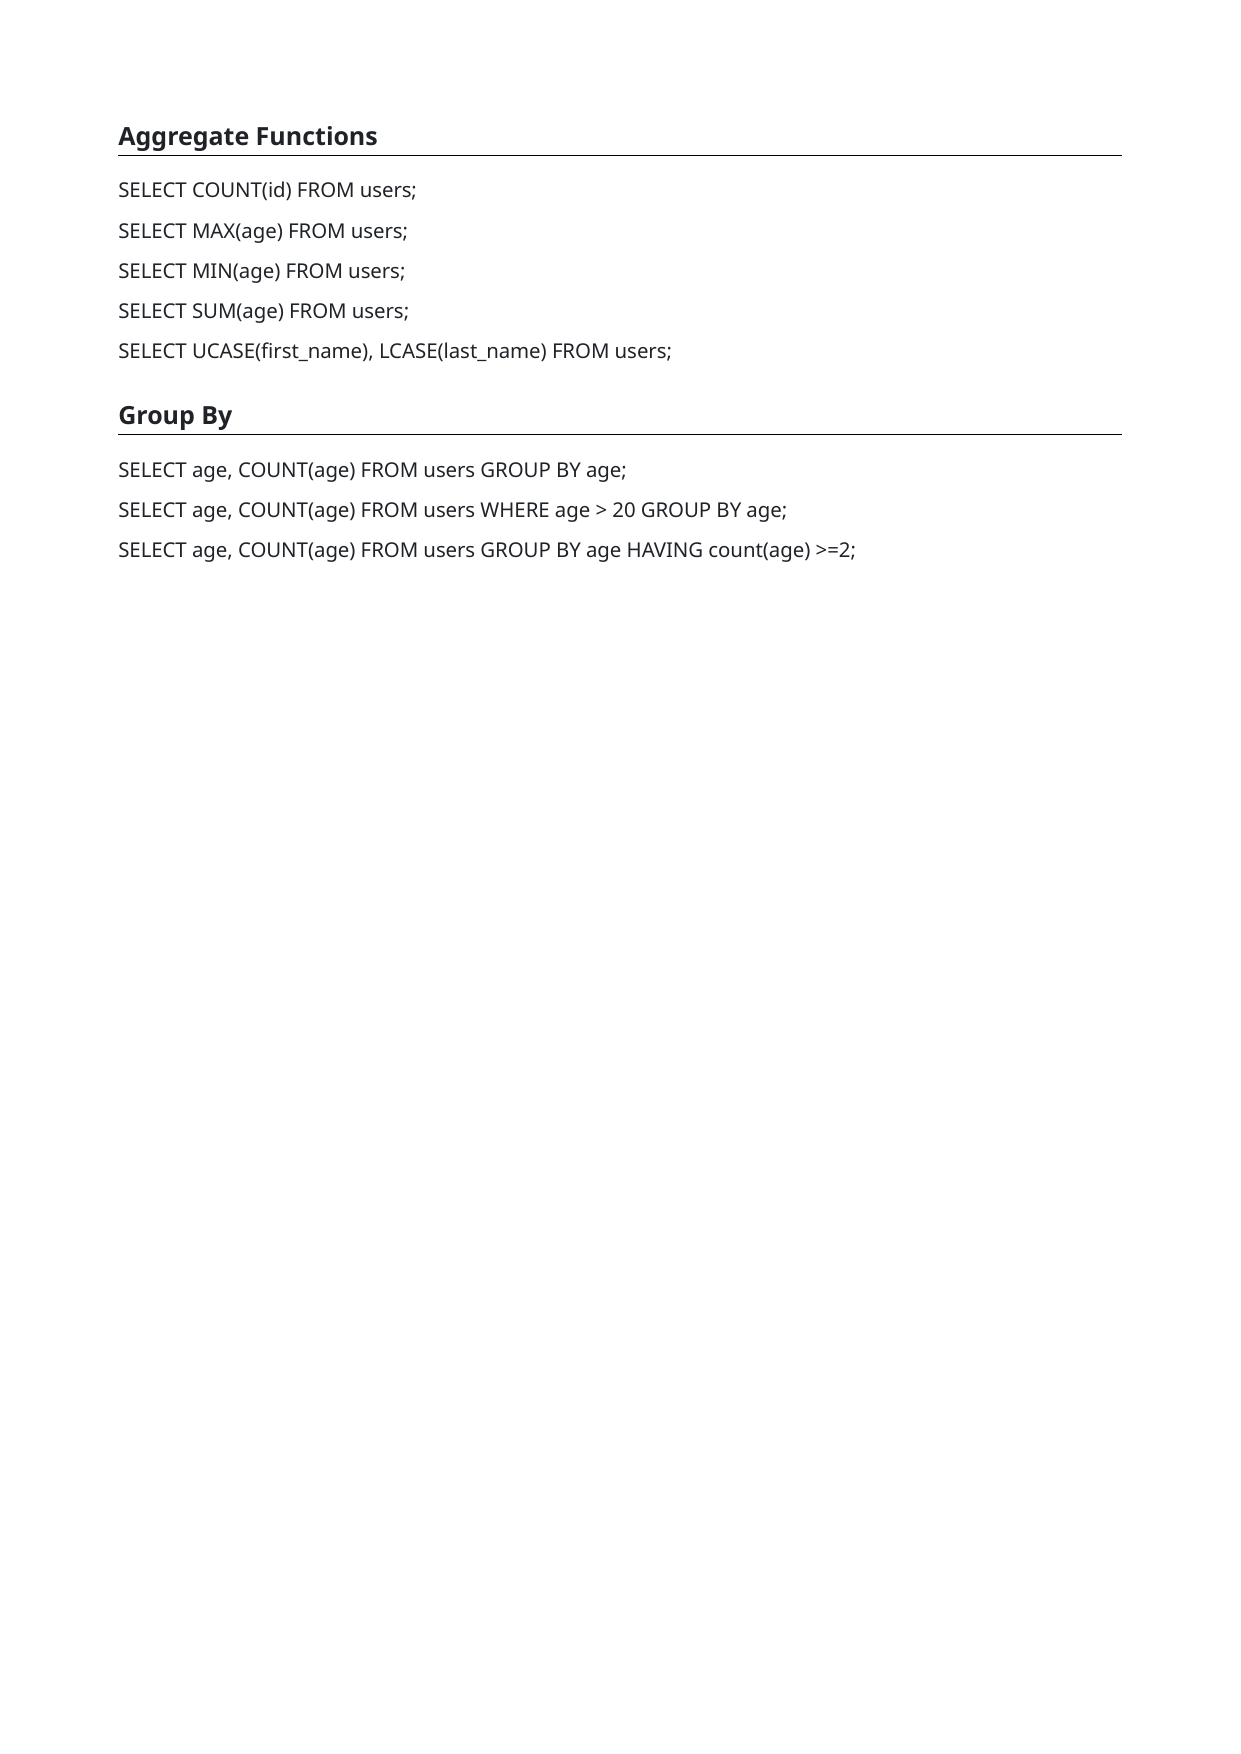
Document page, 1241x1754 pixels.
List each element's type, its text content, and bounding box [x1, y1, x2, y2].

text SELECT UCASE(first_name), LCASE(last_name) FROM users; [118, 337, 1122, 364]
text SELECT MAX(age) FROM users; [118, 216, 1122, 244]
text SELECT MIN(age) FROM users; [118, 256, 1122, 284]
text SELECT age, COUNT(age) FROM users GROUP BY age HAVING count(age) >=2; [118, 536, 1122, 563]
text SELECT age, COUNT(age) FROM users GROUP BY age; [118, 456, 1122, 483]
subtitle Aggregate Functions [118, 118, 1122, 155]
text SELECT COUNT(id) FROM users; [118, 176, 1122, 204]
subtitle Group By [118, 397, 1122, 434]
text SELECT age, COUNT(age) FROM users WHERE age > 20 GROUP BY age; [118, 496, 1122, 523]
text SELECT SUM(age) FROM users; [118, 296, 1122, 324]
